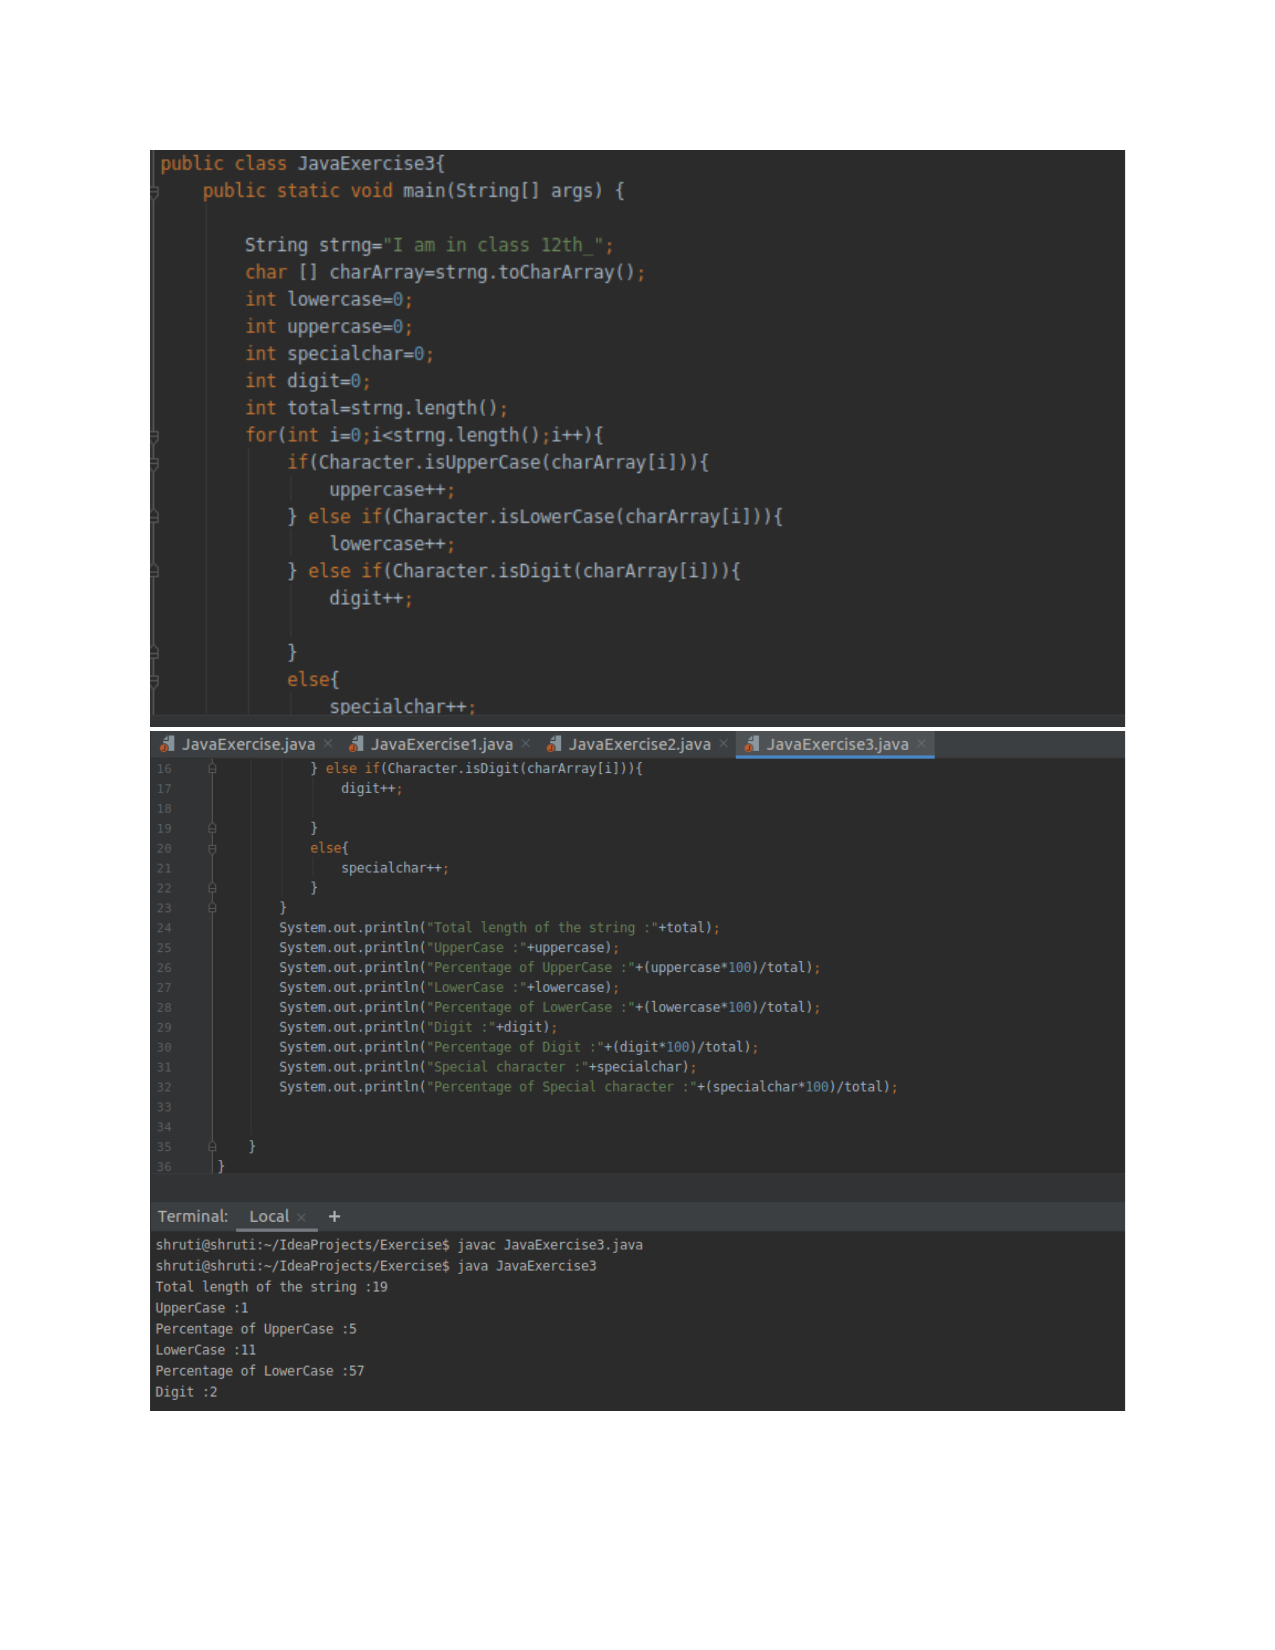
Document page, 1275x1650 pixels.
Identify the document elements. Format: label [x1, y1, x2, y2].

picture [150, 150, 1125, 727]
picture [150, 731, 1125, 1411]
